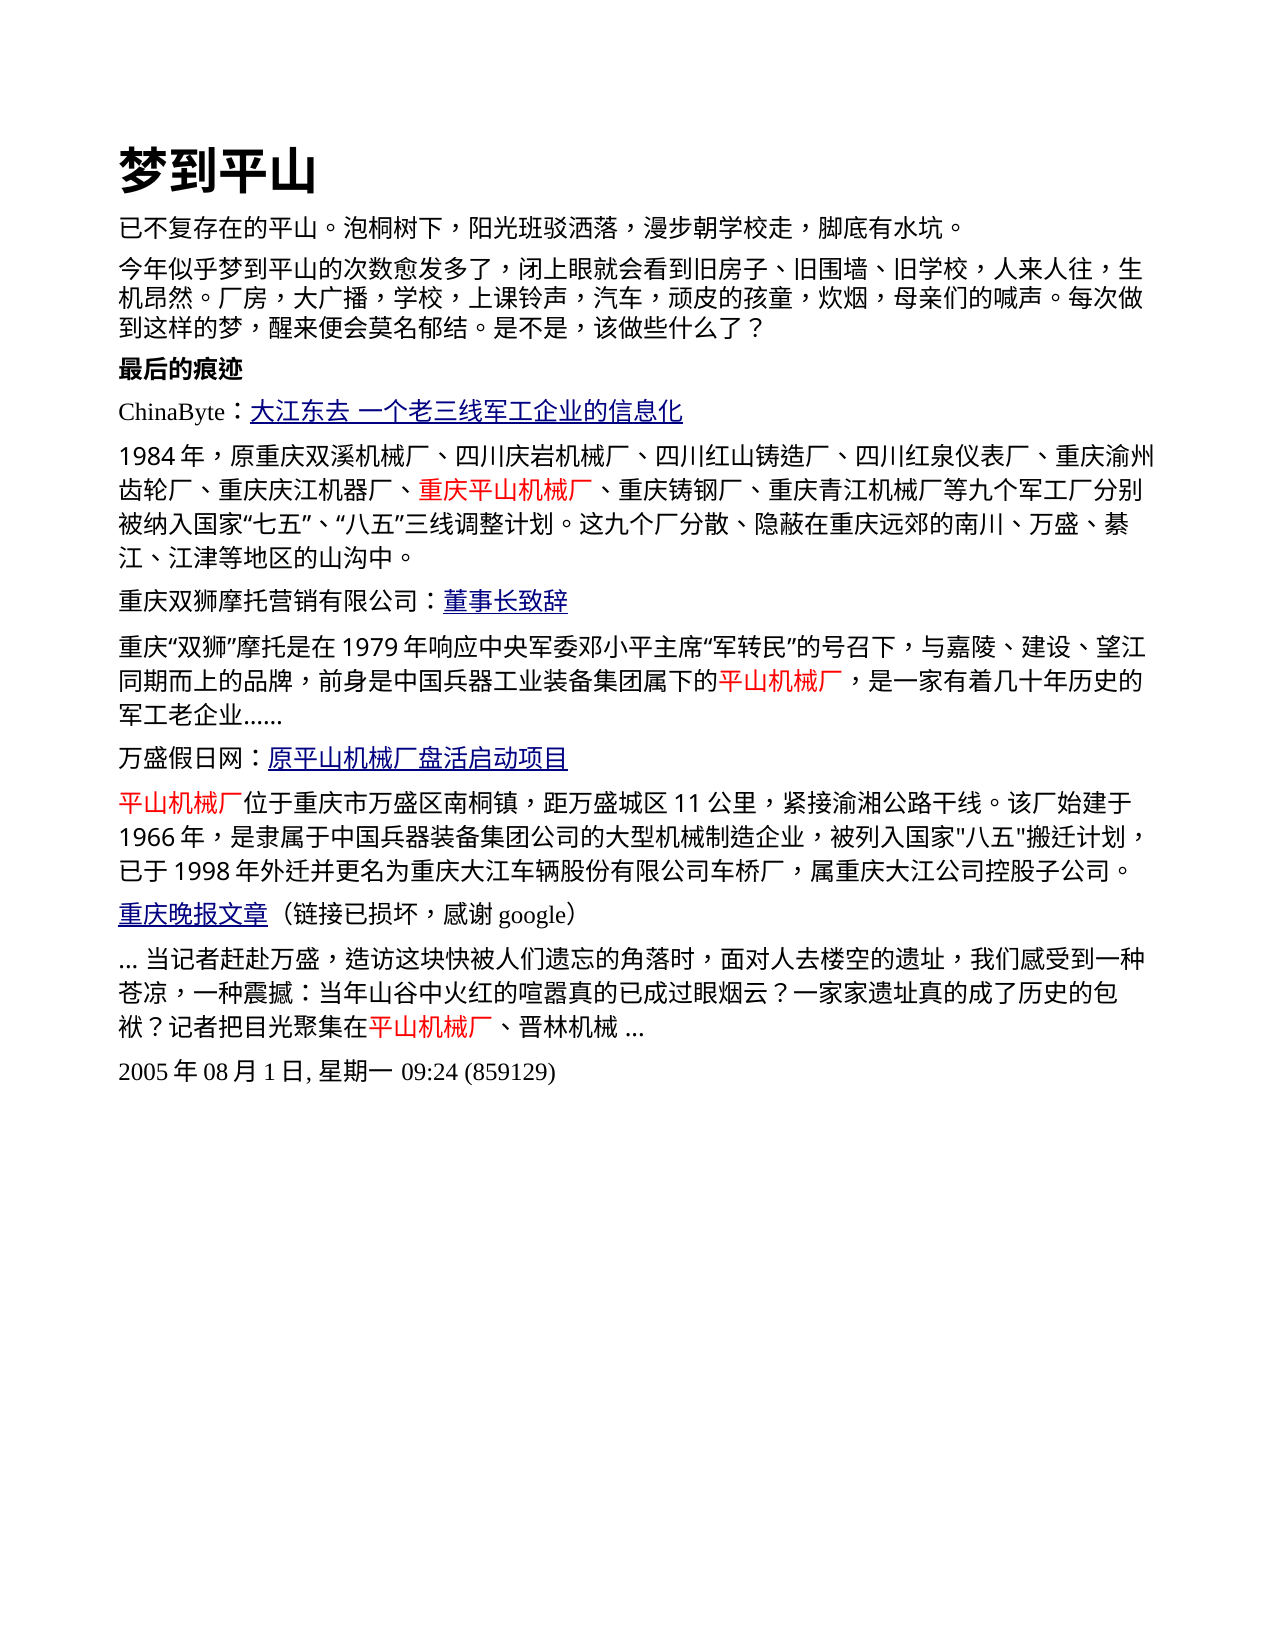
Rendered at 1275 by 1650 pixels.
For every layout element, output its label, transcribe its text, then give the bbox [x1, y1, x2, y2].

text ChinaByte：大江东去 一个老三线军工企业的信息化 [118, 397, 1157, 426]
text 重庆双狮摩托营销有限公司：董事长致辞 [118, 588, 1157, 617]
text 重庆晚报文章（链接已损坏，感谢google） [118, 900, 1157, 929]
text 2005年08月1日, 星期一 09:24 (859129) [118, 1057, 1157, 1086]
text 今年似乎梦到平山的次数愈发多了，闭上眼就会看到旧房子、旧围墙、旧学校，人来人往，生机昂然。厂房，大广播，学校，上课铃声，汽车，顽皮的孩童，炊烟，母亲们的喊声。每次做到这样的梦，醒来便会莫名郁结。是不是，该做些什么了？ [118, 256, 1157, 343]
text ... 当记者赶赴万盛，造访这块快被人们遗忘的角落时，面对人去楼空的遗址，我们感受到一种苍凉，一种震撼：当年山谷中火红的喧嚣真的已成过眼烟云？一家家遗址真的成了历史的包袱？记者把目光聚集在平山机械厂、晋林机械 ... [118, 942, 1157, 1044]
text 已不复存在的平山。泡桐树下，阳光班驳洒落，漫步朝学校走，脚底有水坑。 [118, 214, 1157, 243]
text 1984年，原重庆双溪机械厂、四川庆岩机械厂、四川红山铸造厂、四川红泉仪表厂、重庆渝州齿轮厂、重庆庆江机器厂、重庆平山机械厂、重庆铸钢厂、重庆青江机械厂等九个军工厂分别被纳入国家“七五”、“八五”三线调整计划。这九个厂分散、隐蔽在重庆远郊的南川、万盛、綦江、江津等地区的山沟中。 [118, 439, 1157, 575]
text 平山机械厂位于重庆市万盛区南桐镇，距万盛城区11公里，紧接渝湘公路干线。该厂始建于1966年，是隶属于中国兵器装备集团公司的大型机械制造企业，被列入国家"八五"搬迁计划，已于1998年外迁并更名为重庆大江车辆股份有限公司车桥厂，属重庆大江公司控股子公司。 [118, 786, 1157, 888]
text 万盛假日网：原平山机械厂盘活启动项目 [118, 744, 1157, 773]
subtitle 梦到平山 [118, 143, 1157, 201]
text 最后的痕迹 [118, 356, 1157, 385]
text 重庆“双狮”摩托是在1979年响应中央军委邓小平主席“军转民”的号召下，与嘉陵、建设、望江同期而上的品牌，前身是中国兵器工业装备集团属下的平山机械厂，是一家有着几十年历史的军工老企业…… [118, 629, 1157, 731]
